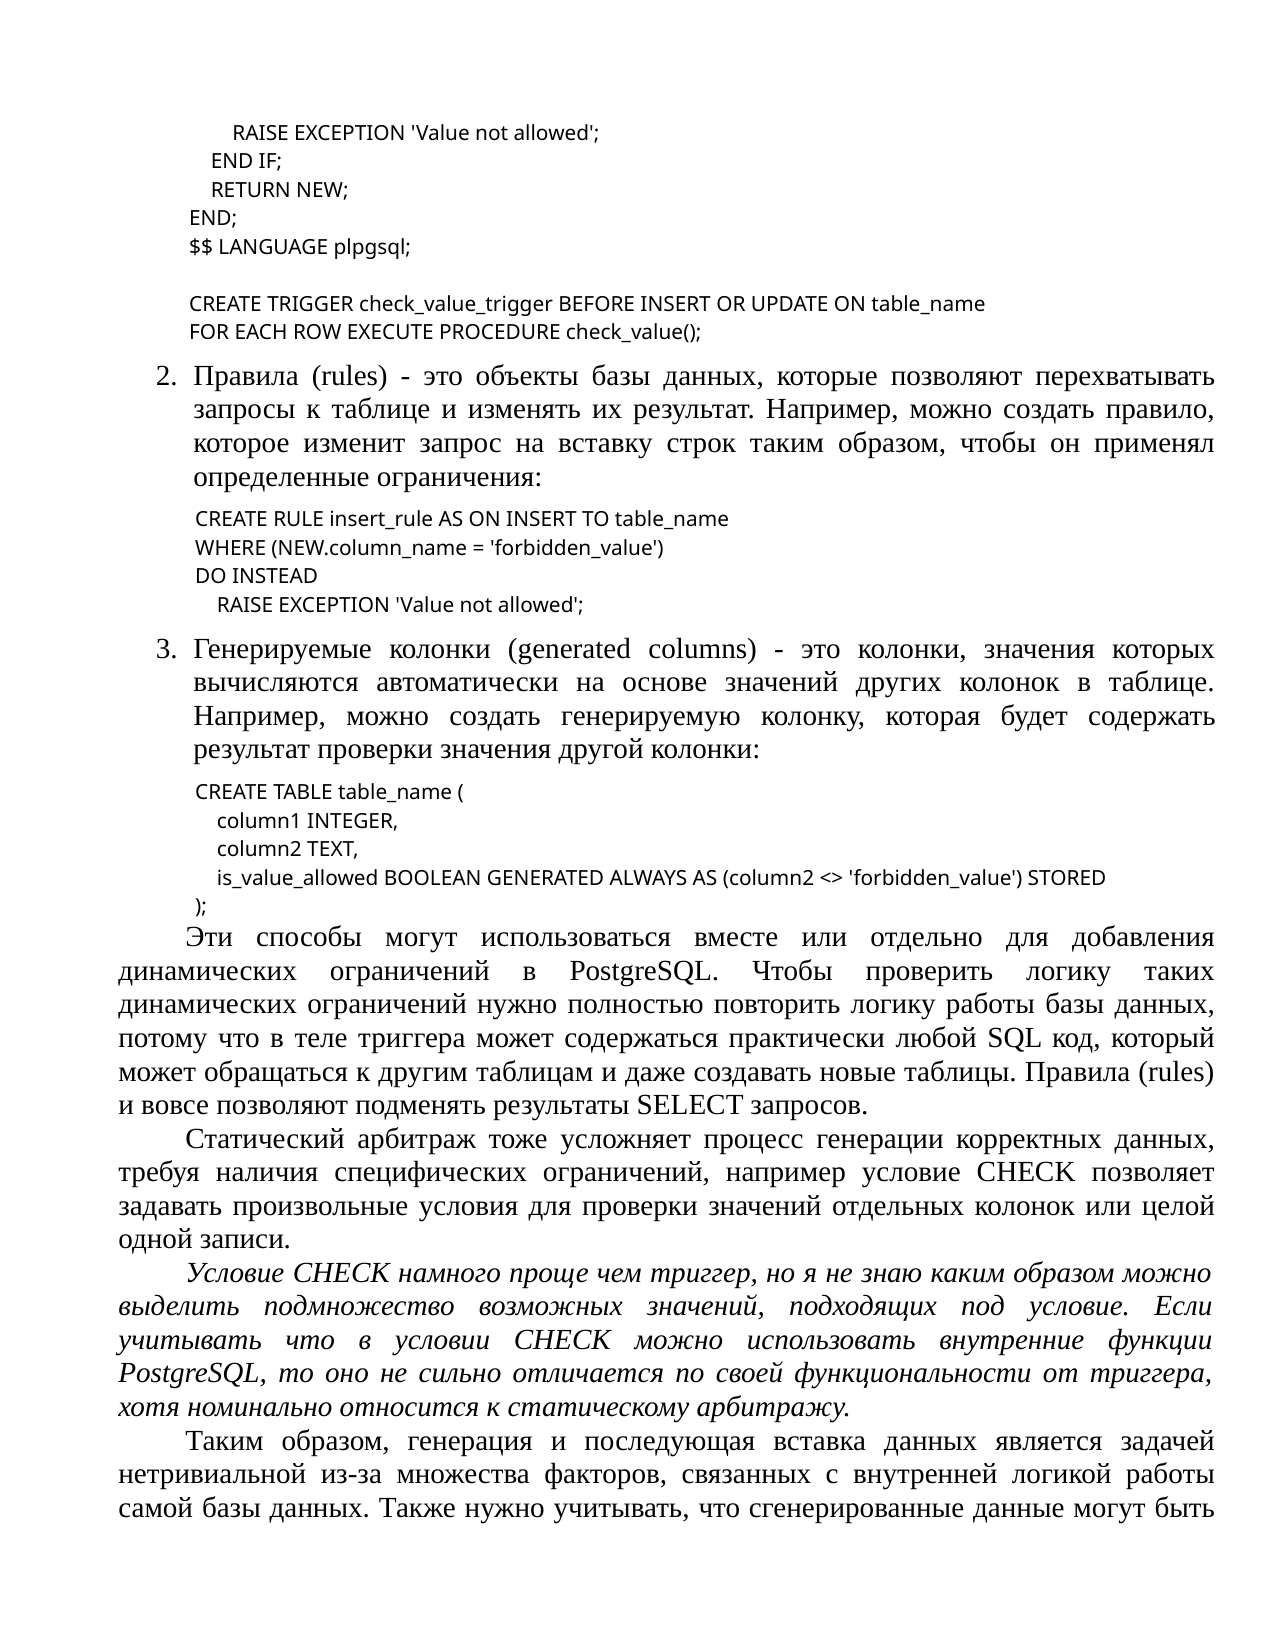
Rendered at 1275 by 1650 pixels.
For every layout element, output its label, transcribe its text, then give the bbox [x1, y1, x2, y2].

list Таким образом, генерация и последующая вставка данных является задачей нетривиальной из-за множества факторов, связанных с внутренней логикой работы самой базы данных. Также нужно учитывать, что сгенерированные данные могут быть [118, 1423, 1216, 1523]
text CREATE RULE insert_rule AS ON INSERT TO table_name [195, 504, 1216, 533]
list Статический арбитраж тоже усложняет процесс генерации корректных данных, требуя наличия специфических ограничений, например условие CHECK позволяет задавать произвольные условия для проверки значений отдельных колонок или целой одной записи. [118, 1121, 1216, 1255]
text CREATE TRIGGER check_value_trigger BEFORE INSERT OR UPDATE ON table_name [189, 289, 1216, 317]
list Условие CHECK намного проще чем триггер, но я не знаю каким образом можно выделить подмножество возможных значений, подходящих под условие. Если учитывать что в условии CHECK можно использовать внутренние функции PostgreSQL, то оно не сильно отличается по своей функциональности от триггера, хотя номинально относится к статическому арбитражу. [118, 1255, 1216, 1423]
text WHERE (NEW.column_name = 'forbidden_value') [195, 533, 1216, 561]
text ); [195, 891, 1216, 919]
text DO INSTEAD [195, 561, 1216, 590]
text RAISE EXCEPTION 'Value not allowed'; [189, 118, 1216, 147]
text $$ LANGUAGE plpgsql; [189, 232, 1216, 260]
list Правила (rules) - это объекты базы данных, которые позволяют перехватывать запросы к таблице и изменять их результат. Например, можно создать правило, которое изменит запрос на вставку строк таким образом, чтобы он применял определенные ограничения: [156, 358, 1216, 492]
text RAISE EXCEPTION 'Value not allowed'; [195, 590, 1216, 618]
text is_value_allowed BOOLEAN GENERATED ALWAYS AS (column2 <> 'forbidden_value') STORED [195, 863, 1216, 891]
text column2 TEXT, [195, 834, 1216, 863]
text RETURN NEW; [189, 175, 1216, 203]
text FOR EACH ROW EXECUTE PROCEDURE check_value(); [189, 317, 1216, 346]
text Эти способы могут использоваться вместе или отдельно для добавления динамических ограничений в PostgreSQL. Чтобы проверить логику таких динамических ограничений нужно полностью повторить логику работы базы данных, потому что в теле триггера может содержаться практически любой SQL код, который может обращаться к другим таблицам и даже создавать новые таблицы. Правила (rules) и вовсе позволяют подменять результаты SELECT запросов. [118, 919, 1216, 1121]
text END IF; [189, 147, 1216, 175]
list Генерируемые колонки (generated columns) - это колонки, значения которых вычисляются автоматически на основе значений других колонок в таблице. Например, можно создать генерируемую колонку, которая будет содержать результат проверки значения другой колонки: [156, 631, 1216, 765]
text column1 INTEGER, [195, 806, 1216, 834]
text CREATE TABLE table_name ( [195, 777, 1216, 806]
text END; [189, 203, 1216, 232]
